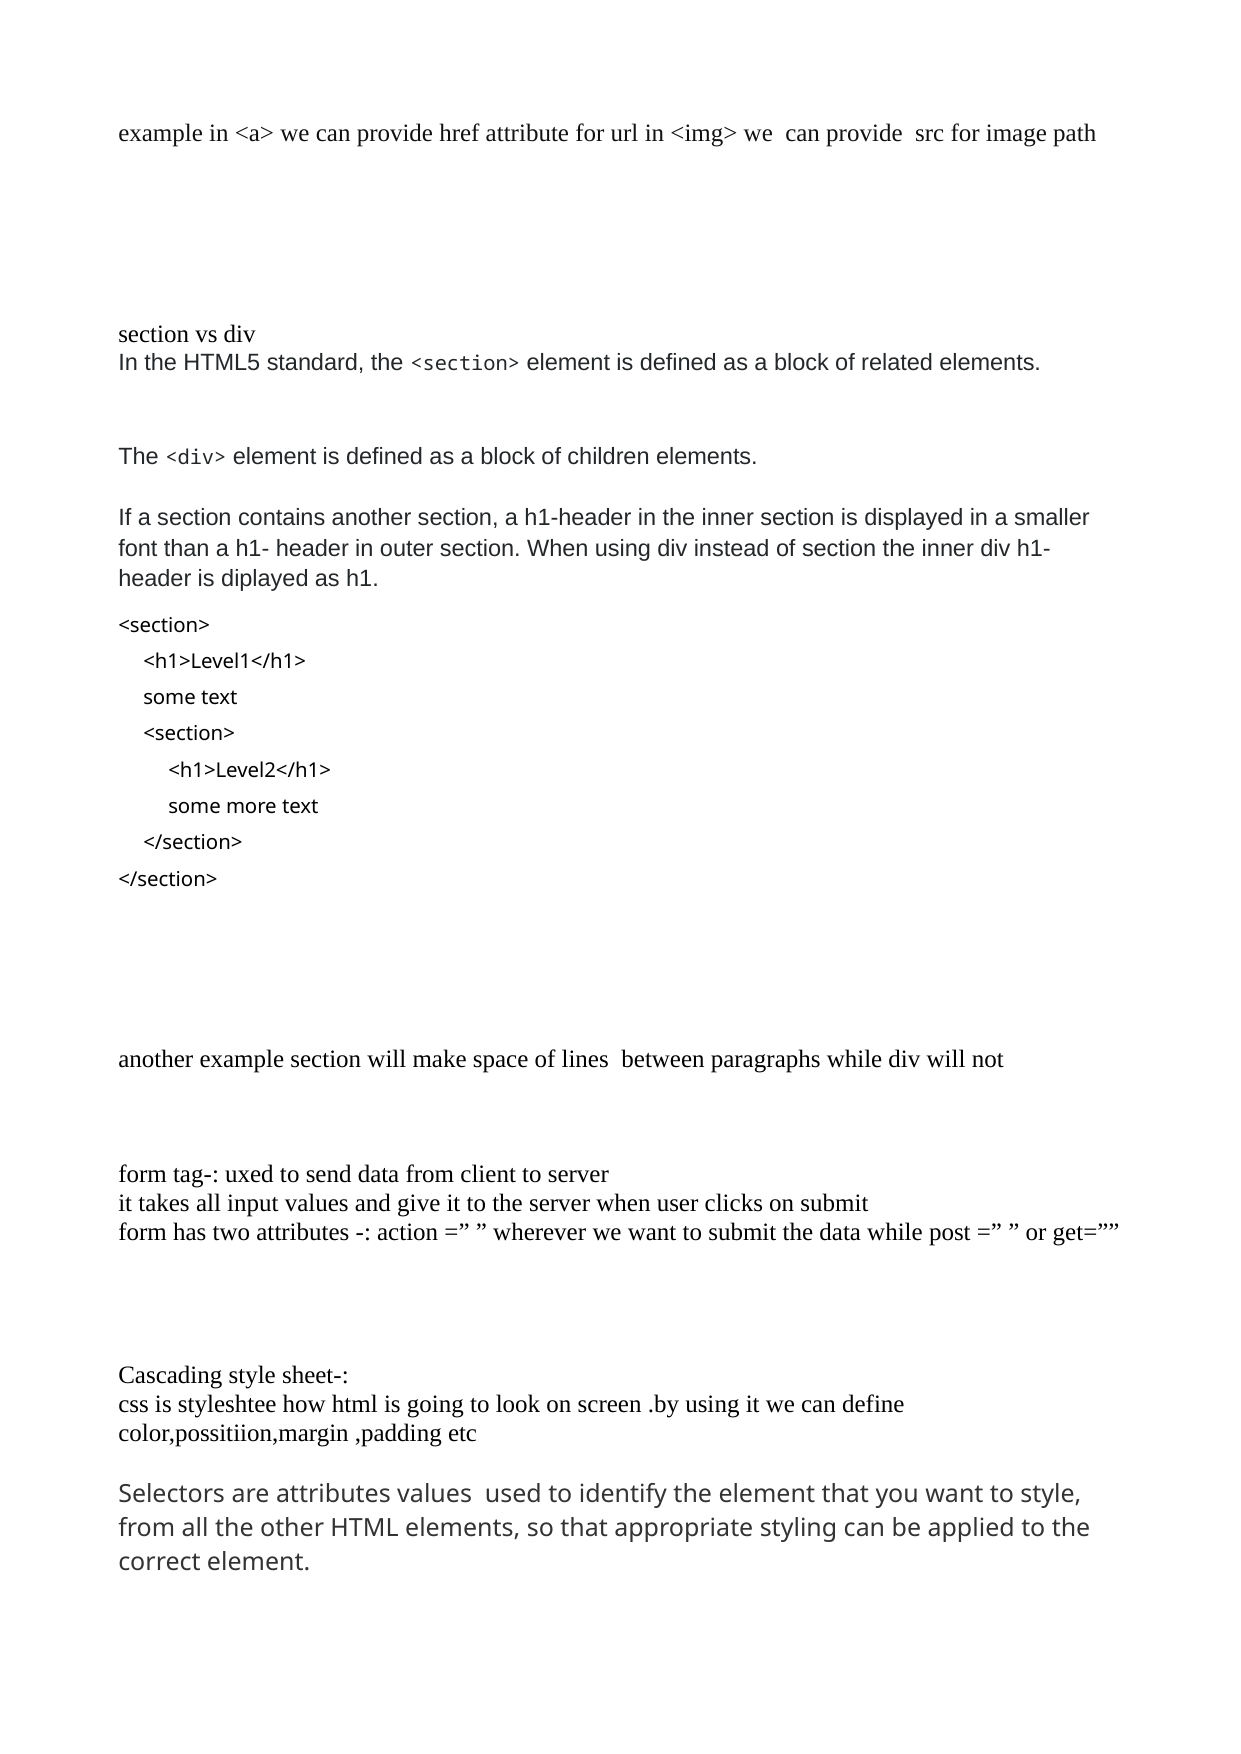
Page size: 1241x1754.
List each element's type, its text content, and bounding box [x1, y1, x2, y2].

text <section> [118, 610, 1122, 638]
text The <div> element is defined as a block of children elements. [118, 442, 1122, 470]
text In the HTML5 standard, the <section> element is defined as a block of related elements. [118, 348, 1122, 376]
text <h1>Level2</h1> [118, 755, 1122, 783]
text <section> [118, 719, 1122, 747]
text Selectors are attributes values used to identify the element that you want to style, from all the other HTML elements, so that appropriate styling can be applied to the correct element. [118, 1475, 1122, 1577]
text form has two attributes -: action =” ” wherever we want to submit the data while post =” ” or get=”” [118, 1217, 1122, 1245]
text some more text [118, 792, 1122, 820]
text example in <a> we can provide href attribute for url in <img> we can provide src for image path [118, 118, 1122, 147]
text css is styleshtee how html is going to look on screen .by using it we can define color,possitiion,margin ,padding etc [118, 1389, 1122, 1447]
text another example section will make space of lines between paragraphs while div will not [118, 1044, 1122, 1073]
text some text [118, 683, 1122, 711]
text If a section contains another section, a h1-header in the inner section is displayed in a smaller font than a h1- header in outer section. When using div instead of section the inner div h1-header is diplayed as h1. [118, 503, 1122, 592]
text form tag-: uxed to send data from client to server [118, 1159, 1122, 1188]
text section vs div [118, 319, 1122, 348]
text <h1>Level1</h1> [118, 646, 1122, 674]
text </section> [118, 864, 1122, 892]
text Cascading style sheet-: [118, 1360, 1122, 1389]
text </section> [118, 828, 1122, 856]
text it takes all input values and give it to the server when user clicks on submit [118, 1188, 1122, 1217]
